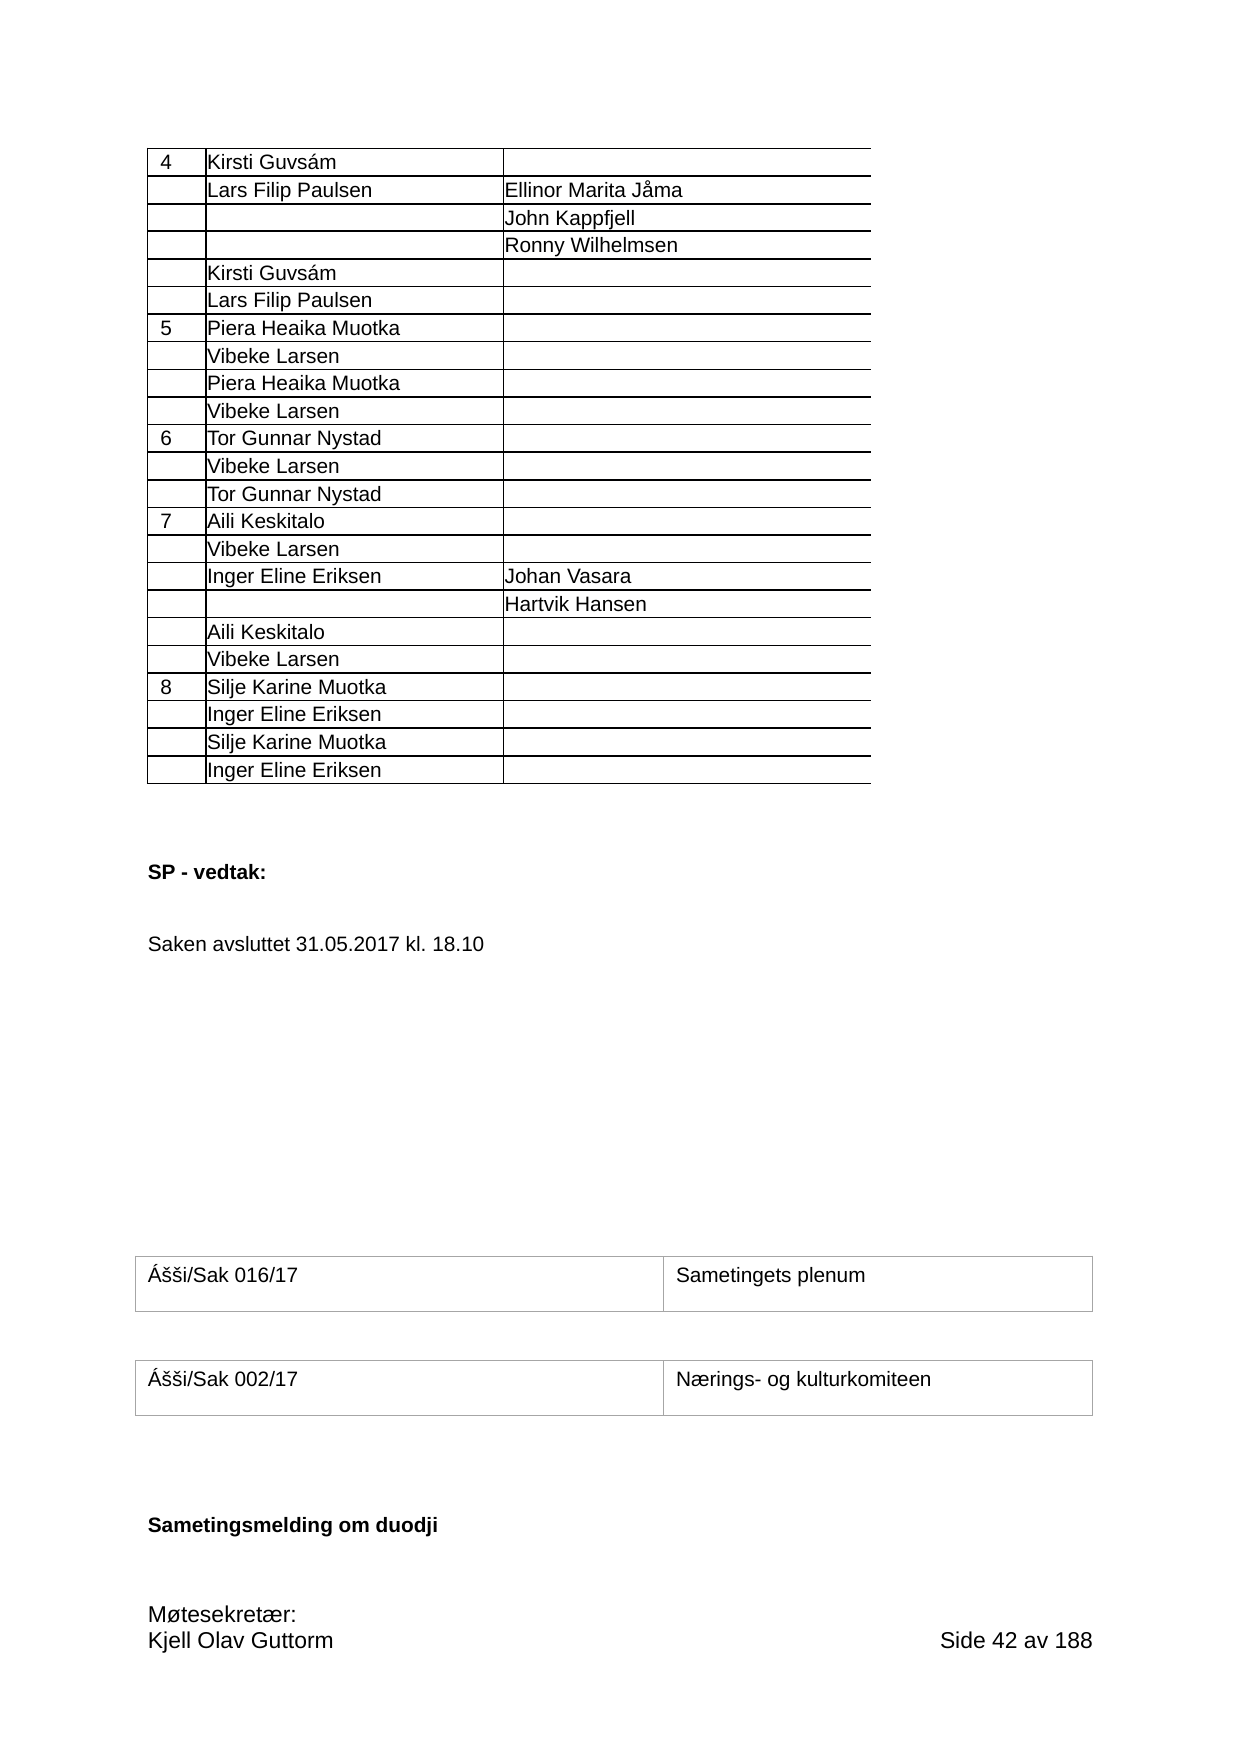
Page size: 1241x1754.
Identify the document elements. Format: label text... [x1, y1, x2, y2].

table_cell Inger Eline Eriksen [207, 701, 503, 727]
table_cell Piera Heaika Muotka [207, 370, 503, 396]
table_cell Hartvik Hansen [504, 591, 871, 617]
table_cell 6 [148, 425, 205, 451]
table_cell Kirsti Guvsám [207, 260, 503, 286]
table_cell Aili Keskitalo [207, 618, 503, 644]
table_cell Vibeke Larsen [207, 398, 503, 424]
table_cell [504, 453, 871, 479]
table_cell Silje Karine Muotka [207, 674, 503, 700]
table_cell [504, 674, 871, 700]
table_cell 7 [148, 508, 205, 534]
table_cell [148, 260, 205, 286]
table_cell Vibeke Larsen [207, 453, 503, 479]
table_cell [504, 701, 871, 727]
table_header [504, 148, 883, 784]
table_cell [504, 425, 871, 451]
table_cell Inger Eline Eriksen [207, 563, 503, 589]
table_header Ášši/Sak 016/17 [136, 1257, 663, 1311]
table_cell Vibeke Larsen [207, 536, 503, 562]
table_cell Tor Gunnar Nystad [207, 481, 503, 506]
table_cell 4 [148, 149, 205, 175]
table_cell [504, 398, 871, 424]
table_cell [504, 260, 871, 286]
table_cell [504, 481, 871, 506]
table_cell Inger Eline Eriksen [207, 757, 503, 782]
table_cell Johan Vasara [504, 563, 871, 589]
table_header Saken avsluttet 31.05.2017 kl. 18.10 [136, 908, 496, 956]
table_cell [148, 729, 205, 755]
table_header Ášši/Sak 002/17 [136, 1361, 663, 1415]
table_cell [207, 232, 503, 258]
table_cell [148, 536, 205, 562]
table_cell Silje Karine Muotka [207, 729, 503, 755]
table_cell 8 [148, 674, 205, 700]
table_cell [504, 646, 871, 672]
text SP - vedtak: [148, 860, 1093, 884]
table_cell [504, 342, 871, 368]
table_cell [504, 508, 871, 534]
table_cell [504, 315, 871, 341]
text Sametingsmelding om duodji [148, 1512, 1093, 1536]
table_cell Aili Keskitalo [207, 508, 503, 534]
table_cell [504, 618, 871, 644]
table_cell Ellinor Marita Jåma [504, 177, 871, 203]
table_cell [148, 370, 205, 396]
table_cell John Kappfjell [504, 205, 871, 230]
table_cell [148, 757, 205, 782]
table_cell [148, 618, 205, 644]
table_cell Lars Filip Paulsen [207, 177, 503, 203]
table_cell [148, 177, 205, 203]
table_cell [504, 149, 871, 175]
table_cell [504, 287, 871, 313]
table_cell [148, 701, 205, 727]
table_cell [504, 757, 871, 782]
table_cell [148, 205, 205, 230]
table_header Nærings- og kulturkomiteen [664, 1361, 1092, 1415]
table_cell Tor Gunnar Nystad [207, 425, 503, 451]
table_cell [148, 342, 205, 368]
table_cell [148, 591, 205, 617]
table_cell Kirsti Guvsám [207, 149, 503, 175]
table_cell [504, 536, 871, 562]
table_cell [148, 232, 205, 258]
table_cell [148, 481, 205, 506]
table_cell [148, 453, 205, 479]
table_cell [504, 729, 871, 755]
table_cell Ronny Wilhelmsen [504, 232, 871, 258]
table_cell [148, 398, 205, 424]
table_cell Lars Filip Paulsen [207, 287, 503, 313]
table_header Sametingets plenum [664, 1257, 1092, 1311]
table_cell Piera Heaika Muotka [207, 315, 503, 341]
table_cell [207, 591, 503, 617]
table_cell [148, 646, 205, 672]
table_cell [207, 205, 503, 230]
table_cell [504, 370, 871, 396]
table_cell [148, 563, 205, 589]
table_cell [148, 287, 205, 313]
table_cell Vibeke Larsen [207, 342, 503, 368]
table_cell 5 [148, 315, 205, 341]
table_header [136, 148, 147, 784]
table_cell Vibeke Larsen [207, 646, 503, 672]
